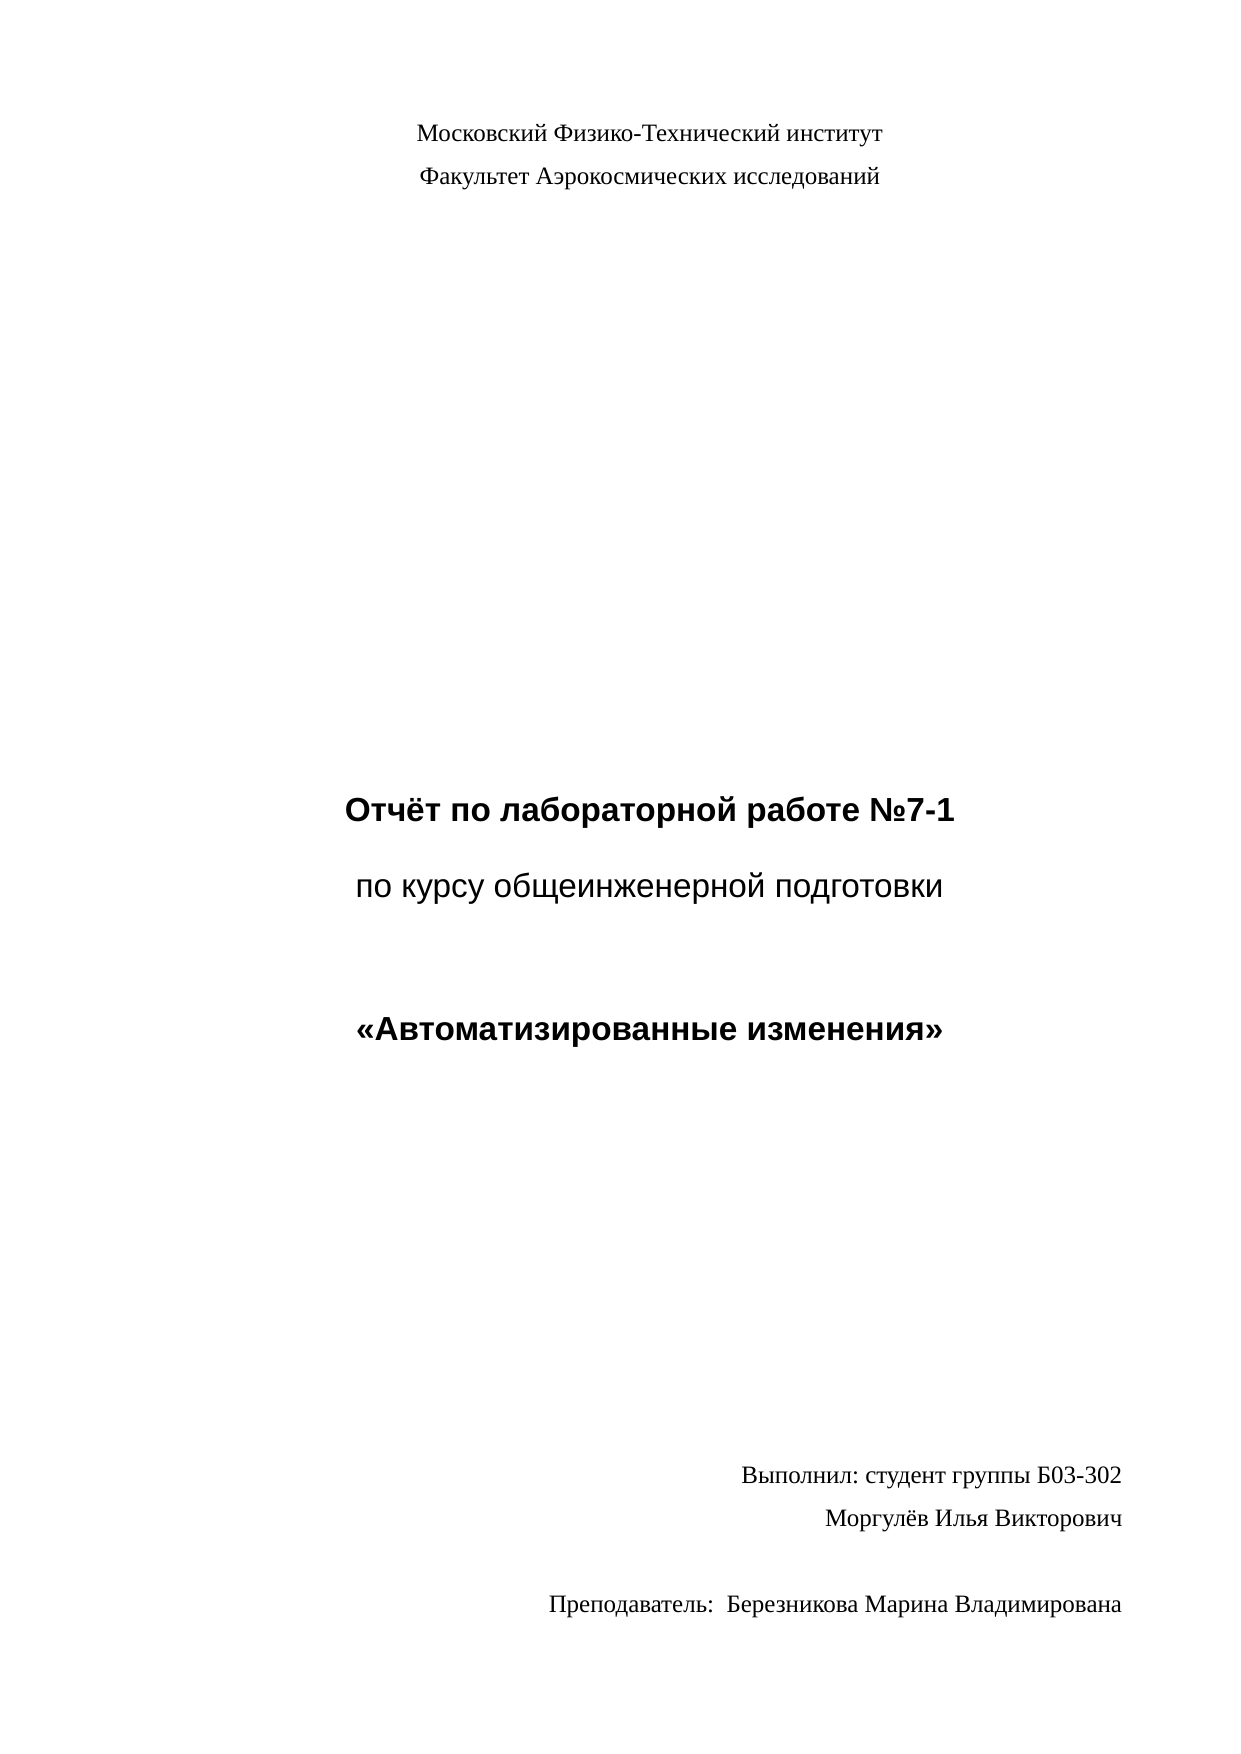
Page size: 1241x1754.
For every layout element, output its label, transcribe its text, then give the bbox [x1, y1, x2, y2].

text Моргулёв Илья Викторович [118, 1503, 1122, 1532]
text Московский Физико-Технический институт [118, 118, 1122, 147]
text Отчёт по лабораторной работе №7-1 [118, 790, 1122, 828]
text «Автоматизированные изменения» [118, 1009, 1122, 1047]
text Преподаватель: Березникова Марина Владимирована [118, 1589, 1122, 1618]
text Факультет Аэрокосмических исследований [118, 161, 1122, 190]
text Выполнил: студент группы Б03-302 [118, 1460, 1122, 1489]
subtitle по курсу общеинженерной подготовки [118, 866, 1122, 905]
